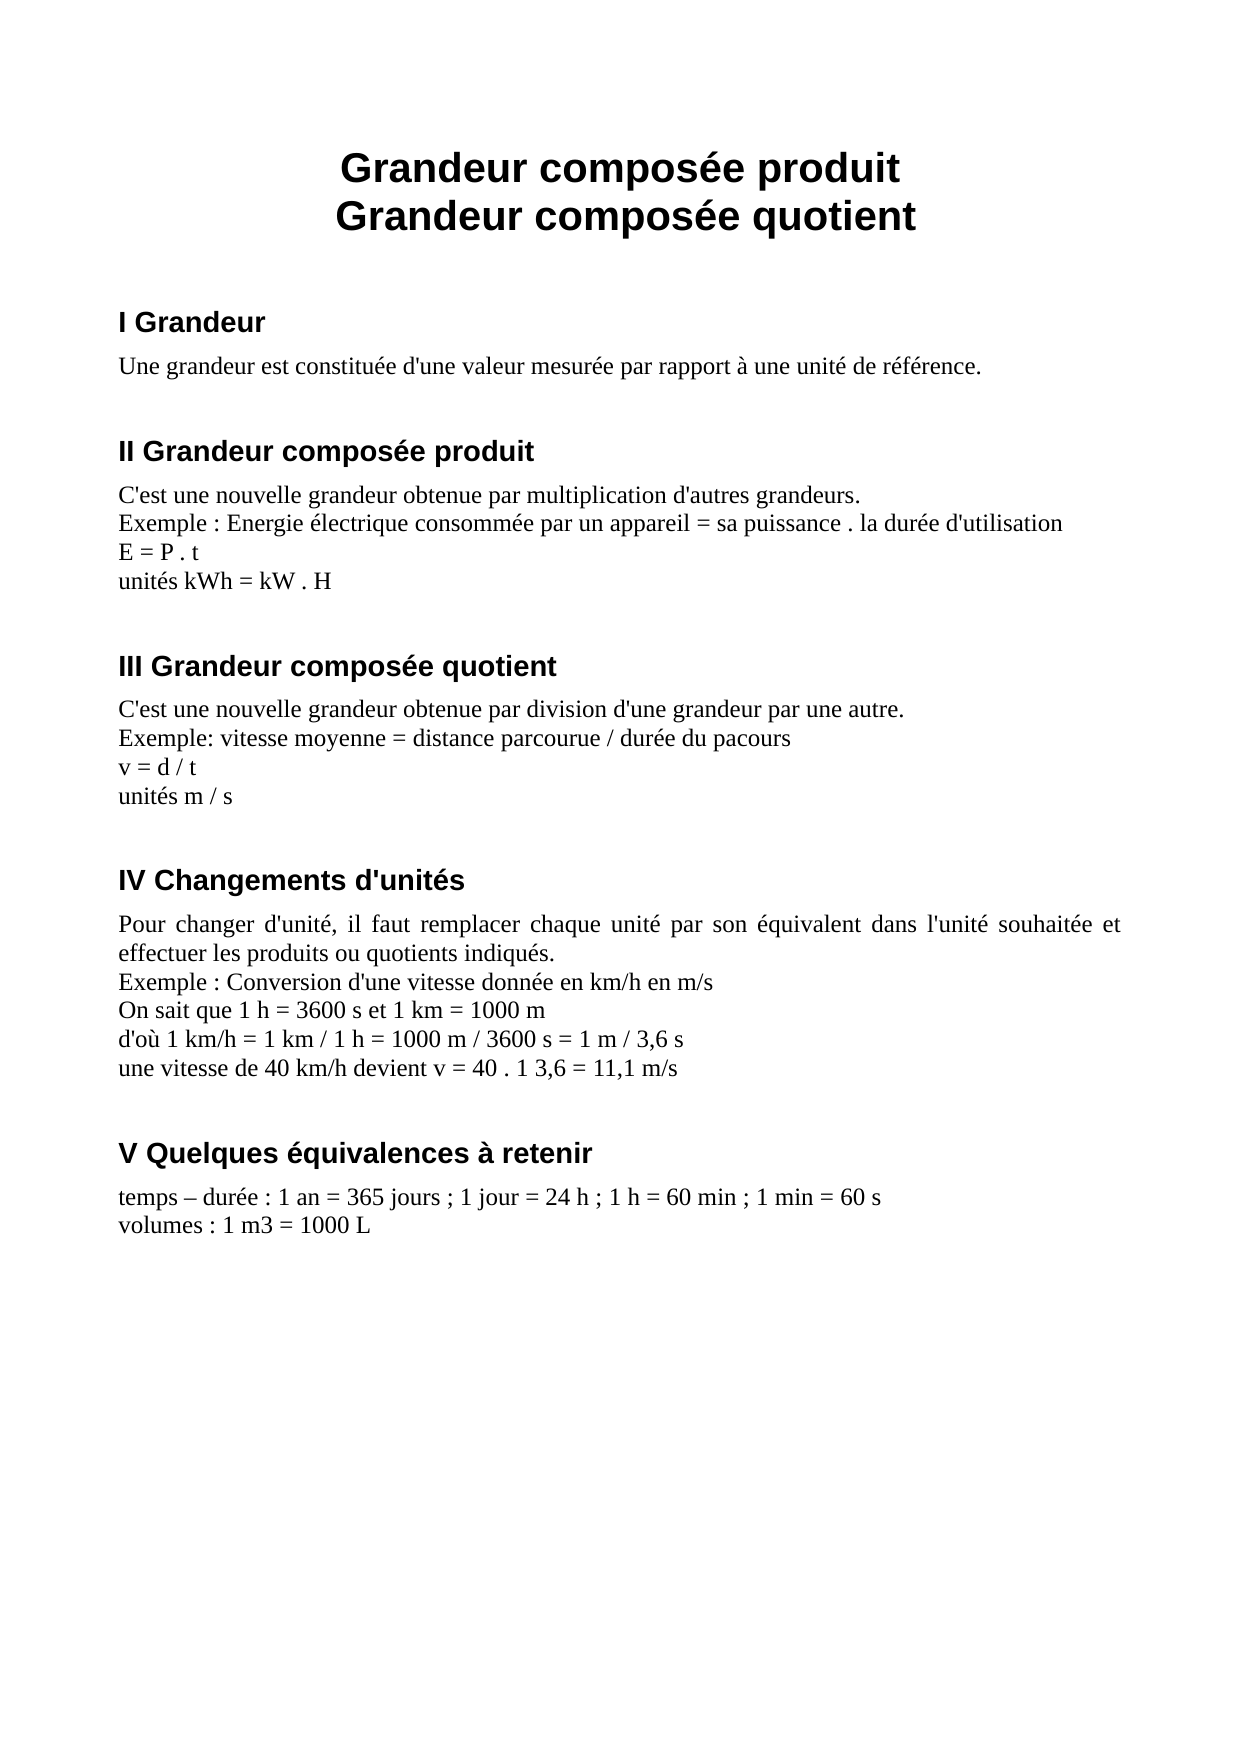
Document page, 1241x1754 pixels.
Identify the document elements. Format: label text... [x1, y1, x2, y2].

text E = P . t [118, 537, 1122, 566]
text d'où 1 km/h = 1 km / 1 h = 1000 m / 3600 s = 1 m / 3,6 s [118, 1024, 1122, 1053]
text On sait que 1 h = 3600 s et 1 km = 1000 m [118, 996, 1122, 1024]
text v = d / t [118, 752, 1122, 781]
text unités kWh = kW . H [118, 566, 1122, 595]
text Une grandeur est constituée d'une valeur mesurée par rapport à une unité de référence. [118, 351, 1122, 380]
text C'est une nouvelle grandeur obtenue par division d'une grandeur par une autre. [118, 694, 1122, 723]
subtitle Grandeur composée produit Grandeur composée quotient [118, 143, 1122, 239]
text C'est une nouvelle grandeur obtenue par multiplication d'autres grandeurs. [118, 480, 1122, 508]
text une vitesse de 40 km/h devient v = 40 . 1 3,6 = 11,1 m/s [118, 1053, 1122, 1082]
subtitle Changements d'unités [118, 863, 1122, 897]
text Exemple : Conversion d'une vitesse donnée en km/h en m/s [118, 967, 1122, 996]
subtitle Grandeur composée quotient [118, 648, 1122, 682]
text unités m / s [118, 781, 1122, 809]
text temps – durée : 1 an = 365 jours ; 1 jour = 24 h ; 1 h = 60 min ; 1 min = 60 s [118, 1182, 1122, 1210]
text Exemple : Energie électrique consommée par un appareil = sa puissance . la durée d'utilisation [118, 508, 1122, 537]
subtitle Grandeur [118, 305, 1122, 339]
text Pour changer d'unité, il faut remplacer chaque unité par son équivalent dans l'unité souhaitée et effectuer les produits ou quotients indiqués. [118, 909, 1122, 967]
subtitle Grandeur composée produit [118, 434, 1122, 467]
text Exemple: vitesse moyenne = distance parcourue / durée du pacours [118, 723, 1122, 752]
text volumes : 1 m3 = 1000 L [118, 1210, 1122, 1239]
subtitle Quelques équivalences à retenir [118, 1136, 1122, 1169]
